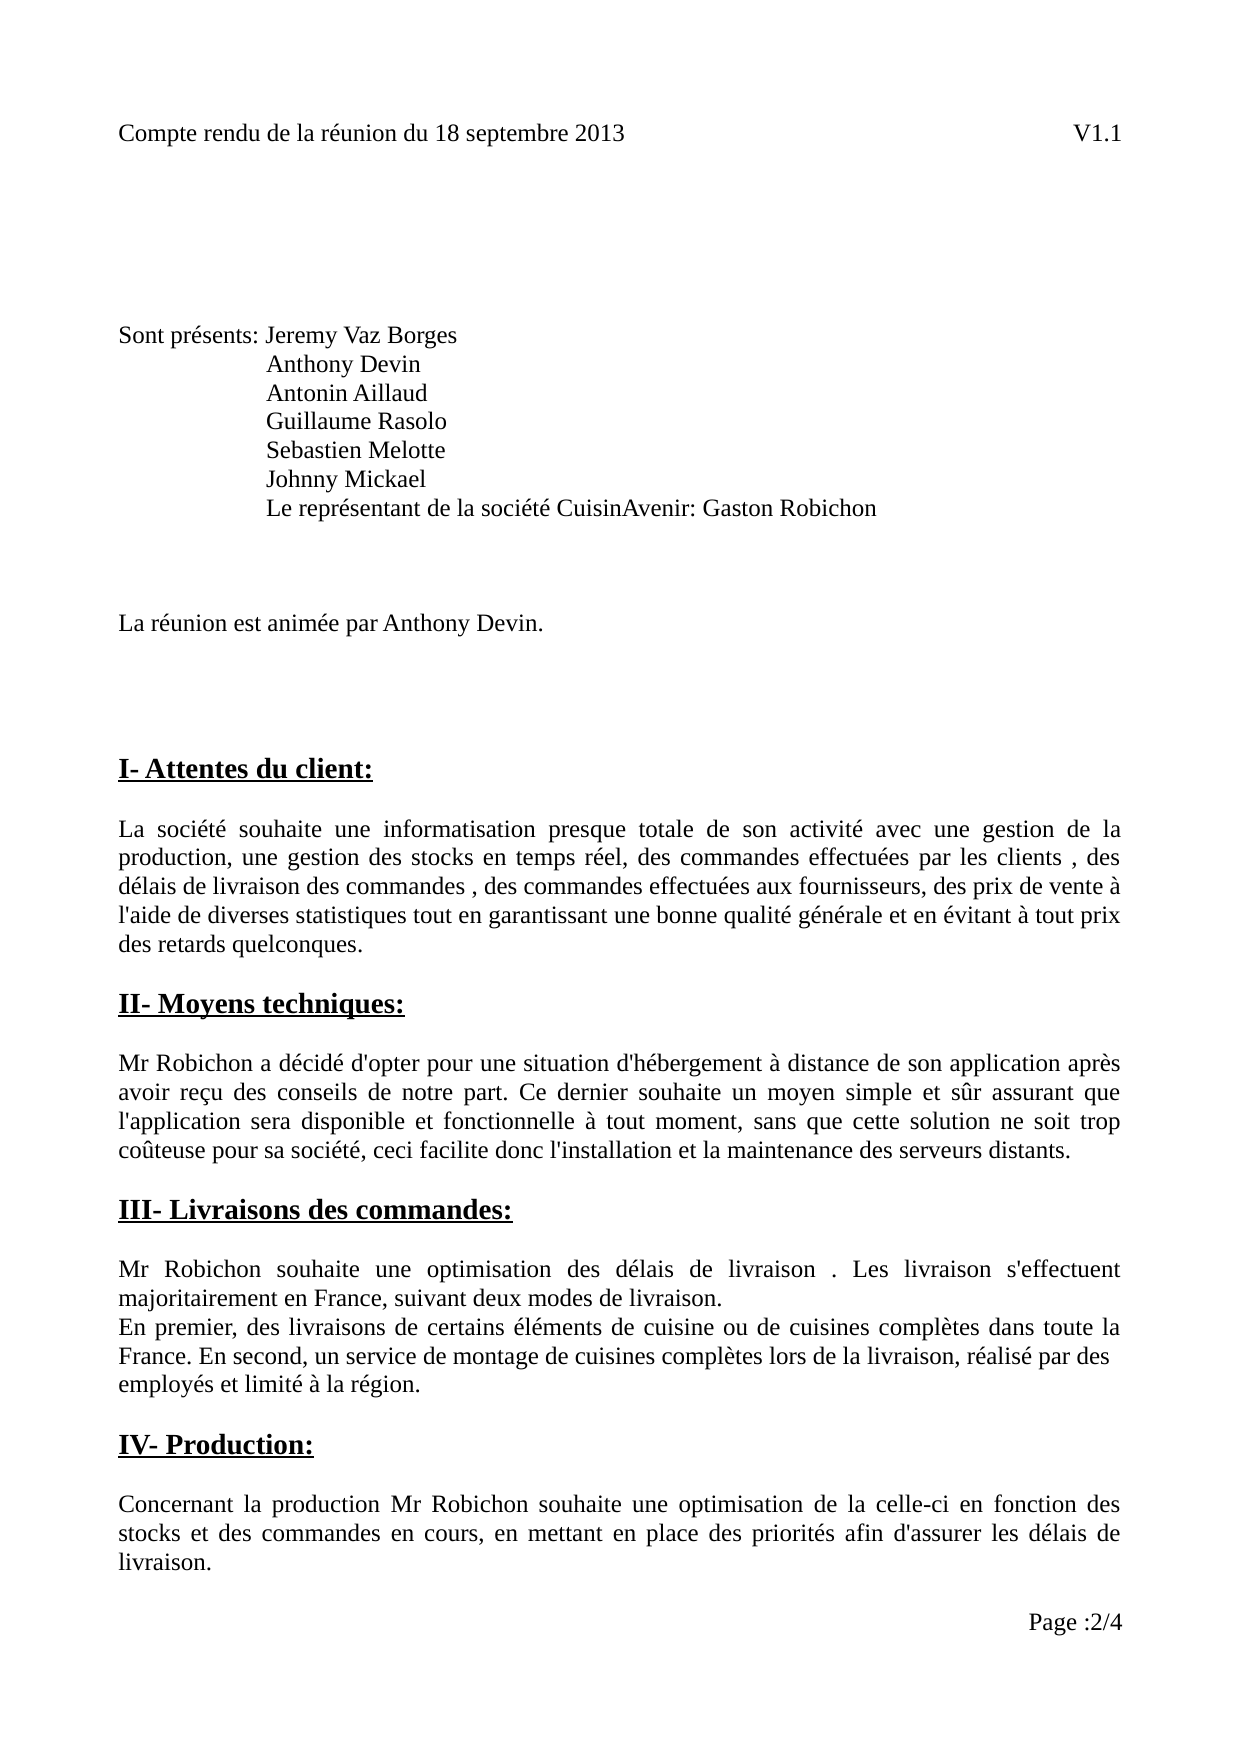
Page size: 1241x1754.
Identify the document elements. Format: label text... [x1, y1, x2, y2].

text Le représentant de la société CuisinAvenir: Gaston Robichon [118, 493, 1122, 521]
text III- Livraisons des commandes: [118, 1192, 1122, 1226]
text employés et limité à la région. [118, 1369, 1122, 1398]
text En premier, des livraisons de certains éléments de cuisine ou de cuisines complètes dans toute la France. En second, un service de montage de cuisines complètes lors de la livraison, réalisé par des [118, 1312, 1122, 1369]
text IV- Production: [118, 1427, 1122, 1461]
text I- Attentes du client: [118, 751, 1122, 785]
text Mr Robichon souhaite une optimisation des délais de livraison . Les livraison s'effectuent majoritairement en France, suivant deux modes de livraison. [118, 1254, 1122, 1312]
text Guillaume Rasolo [118, 406, 1122, 435]
text Anthony Devin [118, 349, 1122, 378]
text La réunion est animée par Anthony Devin. [118, 608, 1122, 636]
text Sebastien Melotte [118, 435, 1122, 464]
text Johnny Mickael [118, 464, 1122, 493]
text Sont présents: Jeremy Vaz Borges [118, 320, 1122, 349]
text La société souhaite une informatisation presque totale de son activité avec une gestion de la production, une gestion des stocks en temps réel, des commandes effectuées par les clients , des délais de livraison des commandes , des commandes effectuées aux fournisseurs, des prix de vente à l'aide de diverses statistiques tout en garantissant une bonne qualité générale et en évitant à tout prix des retards quelconques. [118, 814, 1122, 957]
text Concernant la production Mr Robichon souhaite une optimisation de la celle-ci en fonction des stocks et des commandes en cours, en mettant en place des priorités afin d'assurer les délais de livraison. [118, 1489, 1122, 1576]
text Antonin Aillaud [118, 378, 1122, 406]
text Mr Robichon a décidé d'opter pour une situation d'hébergement à distance de son application après avoir reçu des conseils de notre part. Ce dernier souhaite un moyen simple et sûr assurant que l'application sera disponible et fonctionnelle à tout moment, sans que cette solution ne soit trop coûteuse pour sa société, ceci facilite donc l'installation et la maintenance des serveurs distants. [118, 1048, 1122, 1163]
text II- Moyens techniques: [118, 986, 1122, 1020]
